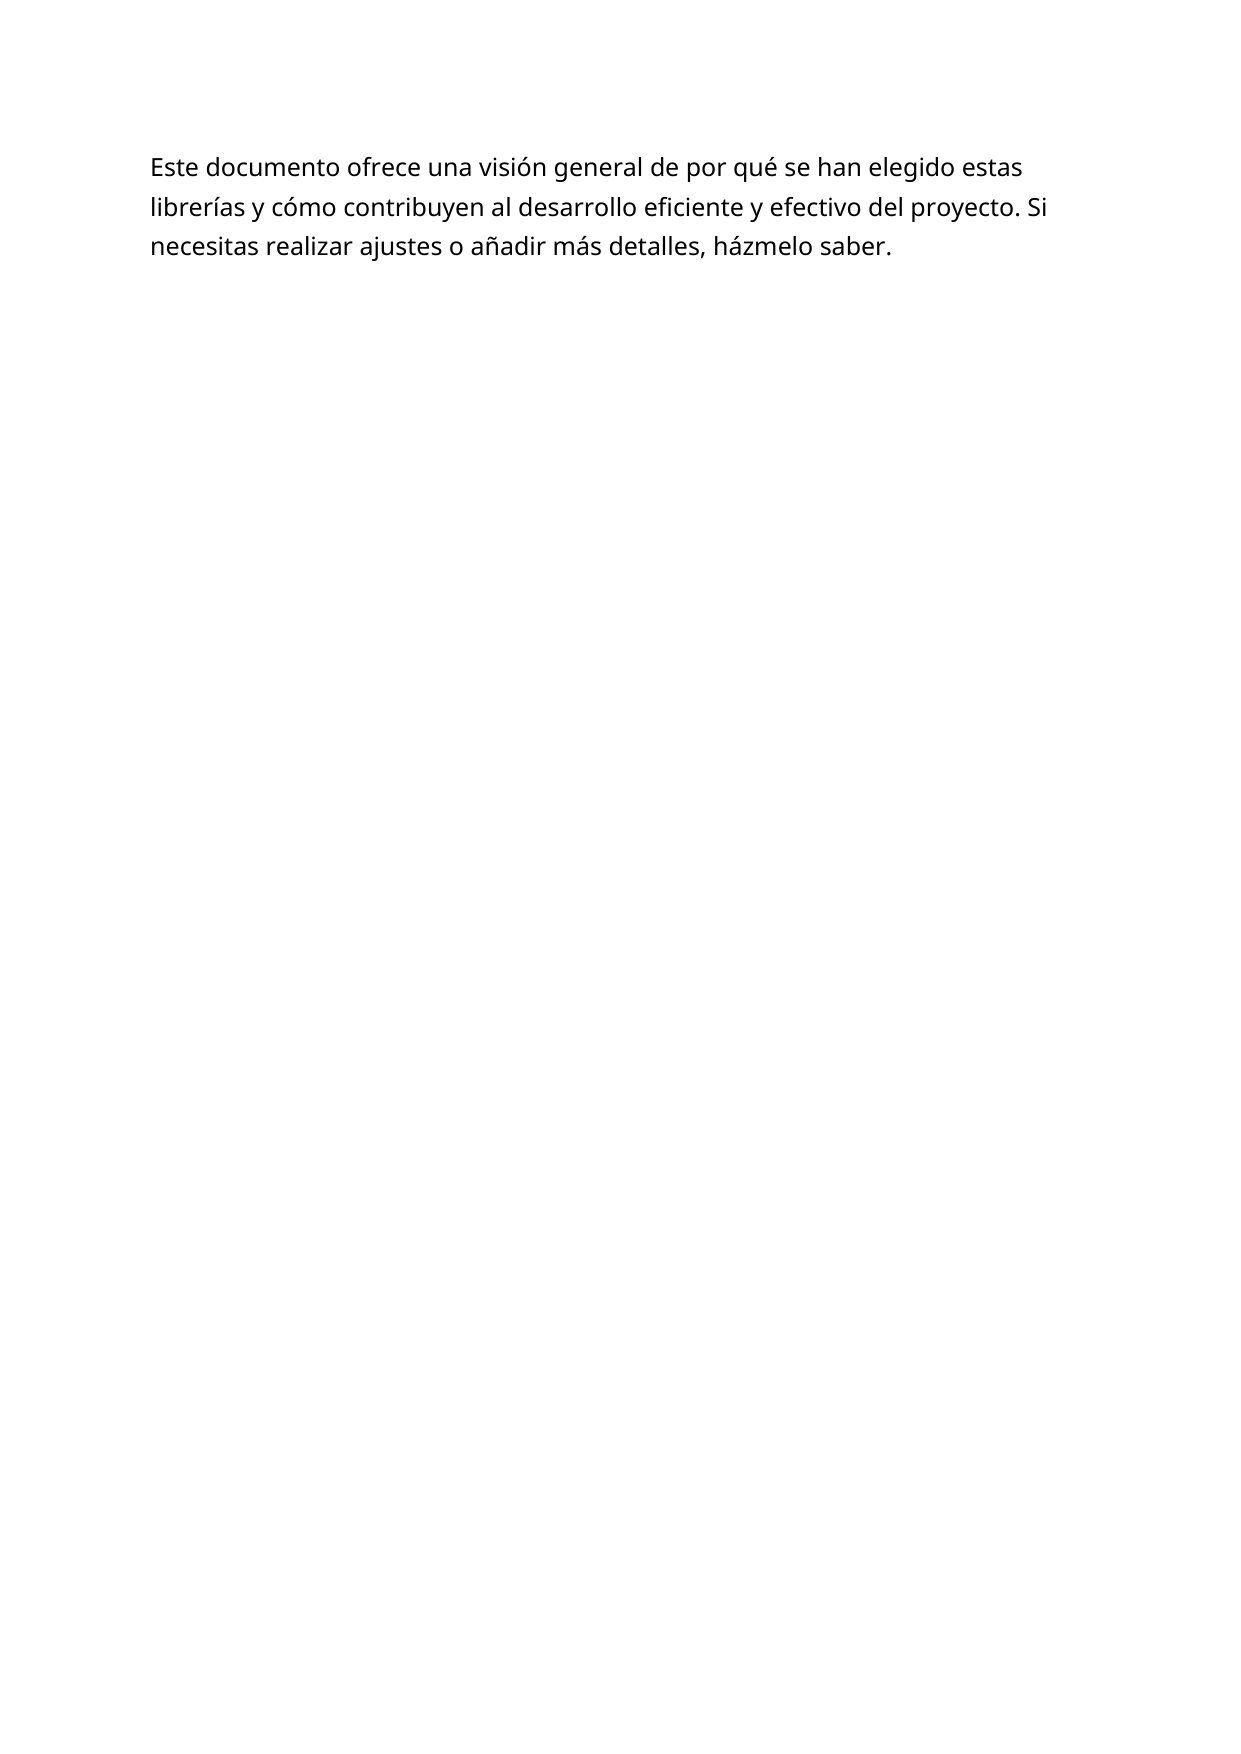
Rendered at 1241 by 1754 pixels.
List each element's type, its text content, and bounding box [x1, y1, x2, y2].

text Este documento ofrece una visión general de por qué se han elegido estas librerías y cómo contribuyen al desarrollo eficiente y efectivo del proyecto. Si necesitas realizar ajustes o añadir más detalles, házmelo saber. [150, 150, 1090, 263]
